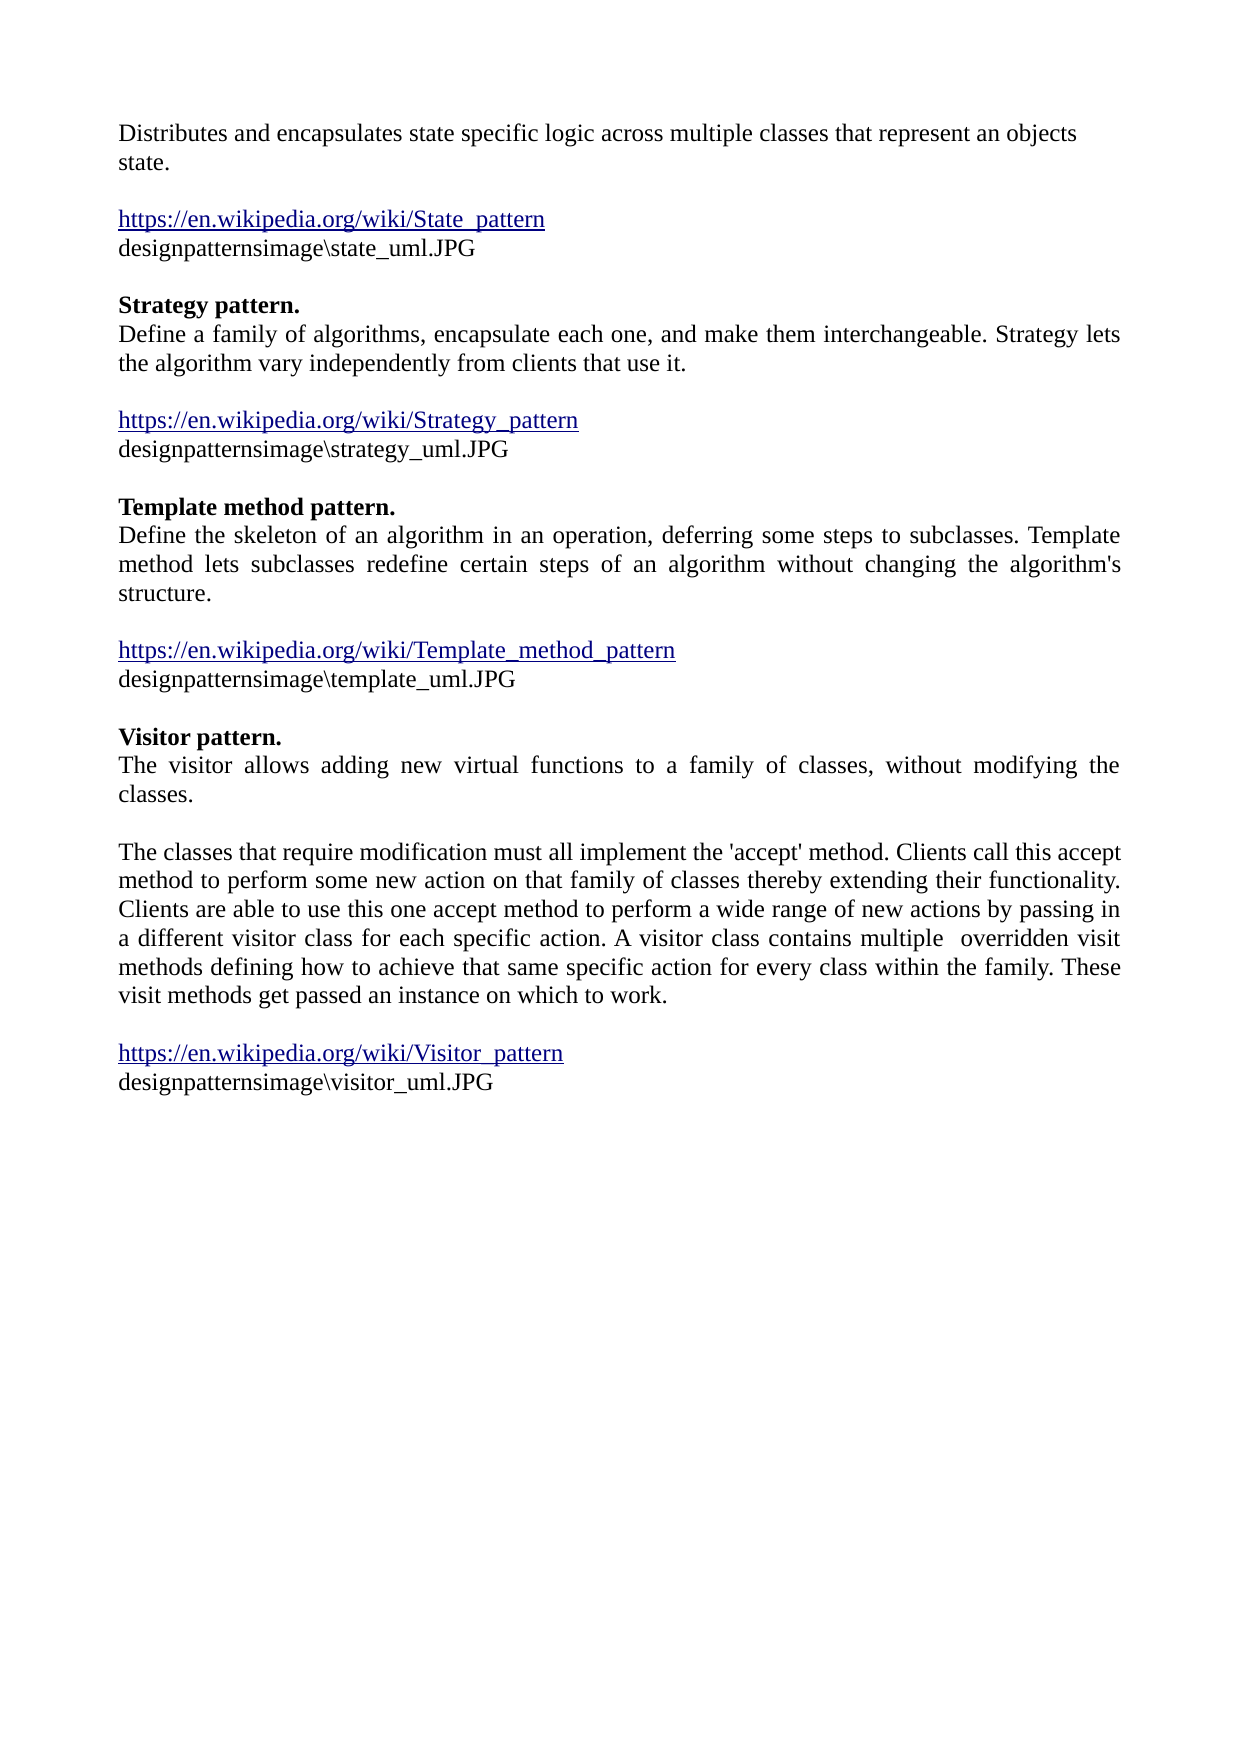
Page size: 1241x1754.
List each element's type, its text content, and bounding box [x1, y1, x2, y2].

text designpatternsimage\template_uml.JPG [118, 664, 1122, 693]
text Template method pattern. [118, 492, 1122, 521]
text Distributes and encapsulates state specific logic across multiple classes that represent an objects state. [118, 118, 1122, 176]
text https://en.wikipedia.org/wiki/Visitor_pattern [118, 1038, 1122, 1067]
text https://en.wikipedia.org/wiki/Template_method_pattern [118, 636, 1122, 664]
text https://en.wikipedia.org/wiki/State_pattern [118, 204, 1122, 233]
text The visitor allows adding new virtual functions to a family of classes, without modifying the classes. [118, 751, 1122, 808]
text Visitor pattern. [118, 722, 1122, 751]
text Define a family of algorithms, encapsulate each one, and make them interchangeable. Strategy lets the algorithm vary independently from clients that use it. [118, 319, 1122, 377]
text Strategy pattern. [118, 291, 1122, 319]
text The classes that require modification must all implement the 'accept' method. Clients call this accept method to perform some new action on that family of classes thereby extending their functionality. Clients are able to use this one accept method to perform a wide range of new actions by passing in a different visitor class for each specific action. A visitor class contains multiple overridden visit methods defining how to achieve that same specific action for every class within the family. These visit methods get passed an instance on which to work. [118, 837, 1122, 1009]
text designpatternsimage\strategy_uml.JPG [118, 434, 1122, 463]
text designpatternsimage\visitor_uml.JPG [118, 1067, 1122, 1096]
text designpatternsimage\state_uml.JPG [118, 233, 1122, 262]
text Define the skeleton of an algorithm in an operation, deferring some steps to subclasses. Template method lets subclasses redefine certain steps of an algorithm without changing the algorithm's structure. [118, 521, 1122, 607]
text https://en.wikipedia.org/wiki/Strategy_pattern [118, 406, 1122, 434]
